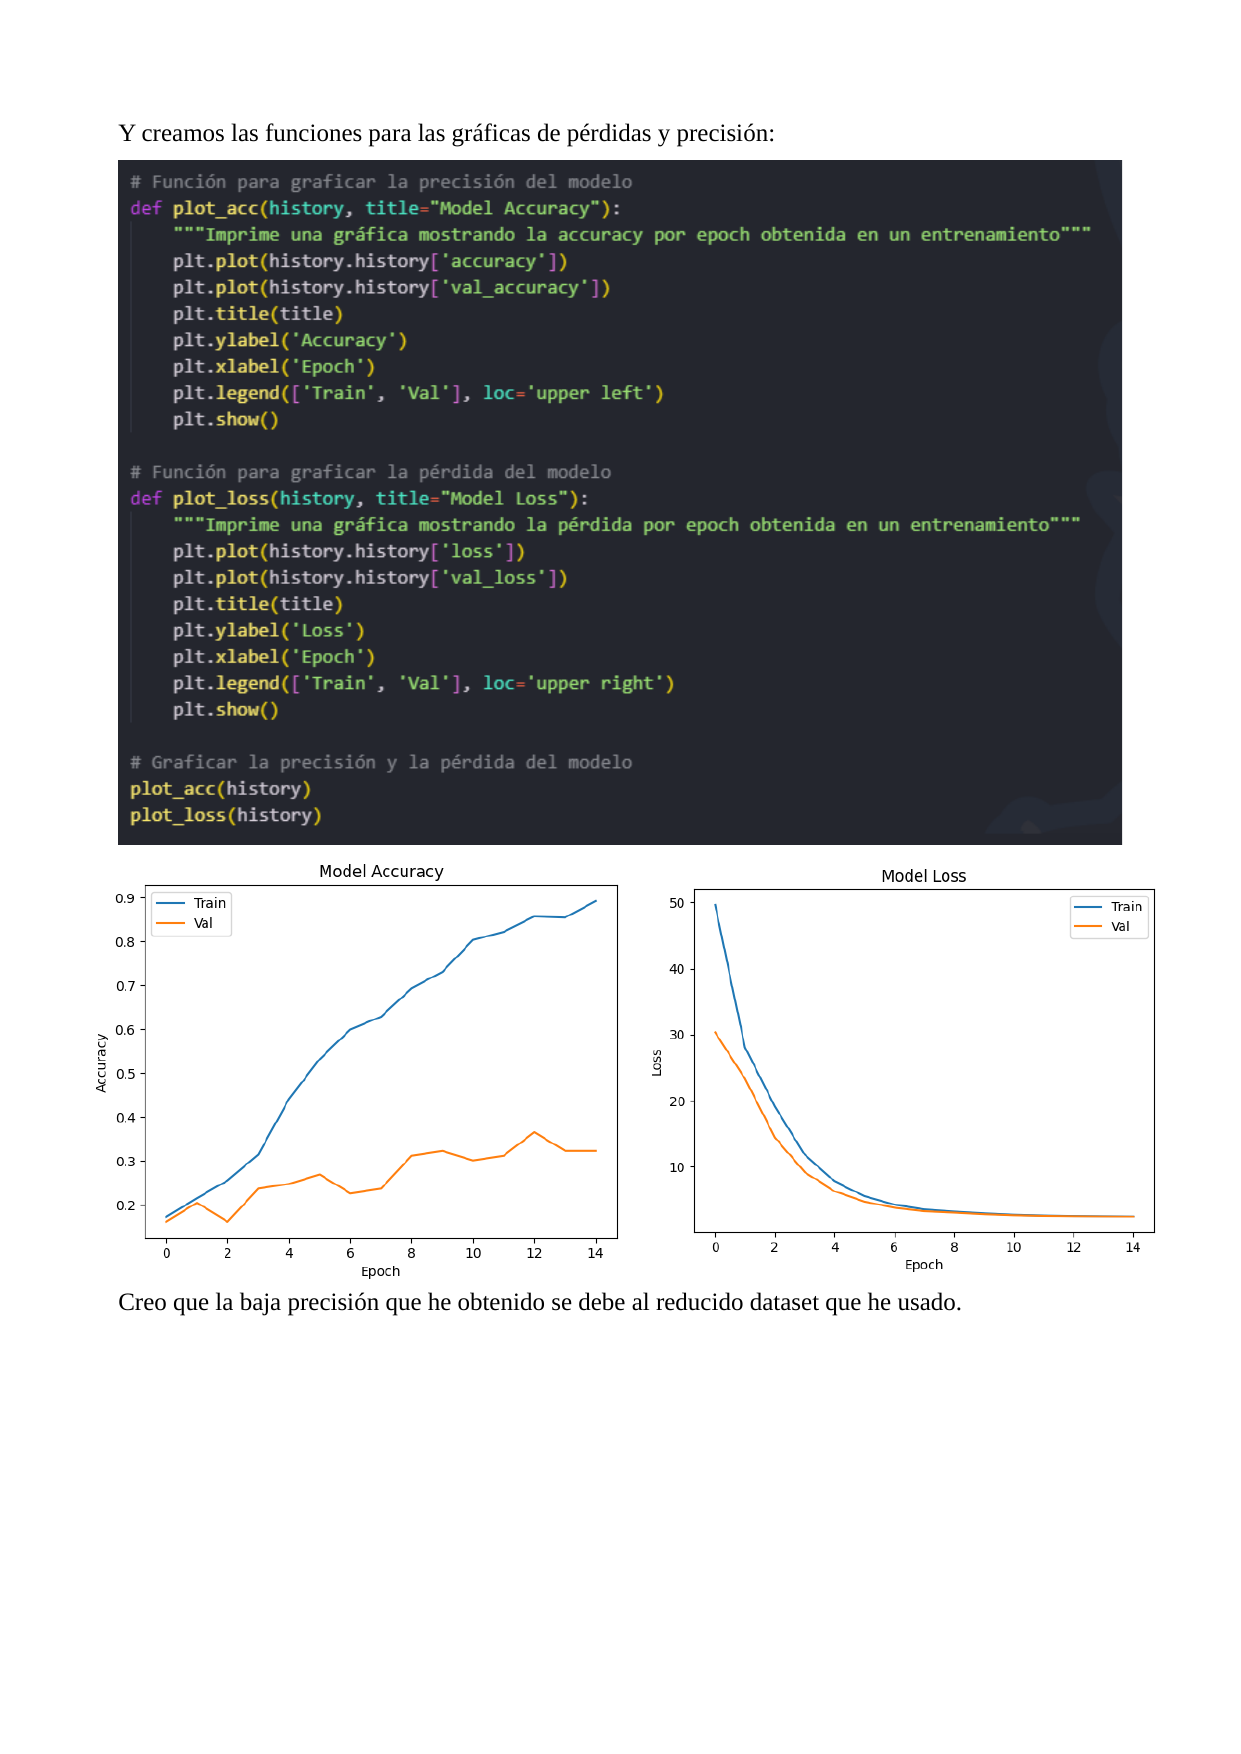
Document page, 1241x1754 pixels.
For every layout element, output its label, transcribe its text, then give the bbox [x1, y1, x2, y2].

picture [641, 859, 1162, 1281]
text Creo que la baja precisión que he obtenido se debe al reducido dataset que he usado. [118, 1230, 1122, 1316]
text Y creamos las funciones para las gráficas de pérdidas y precisión: [118, 118, 1122, 147]
picture [118, 160, 1123, 845]
picture [86, 854, 626, 1288]
